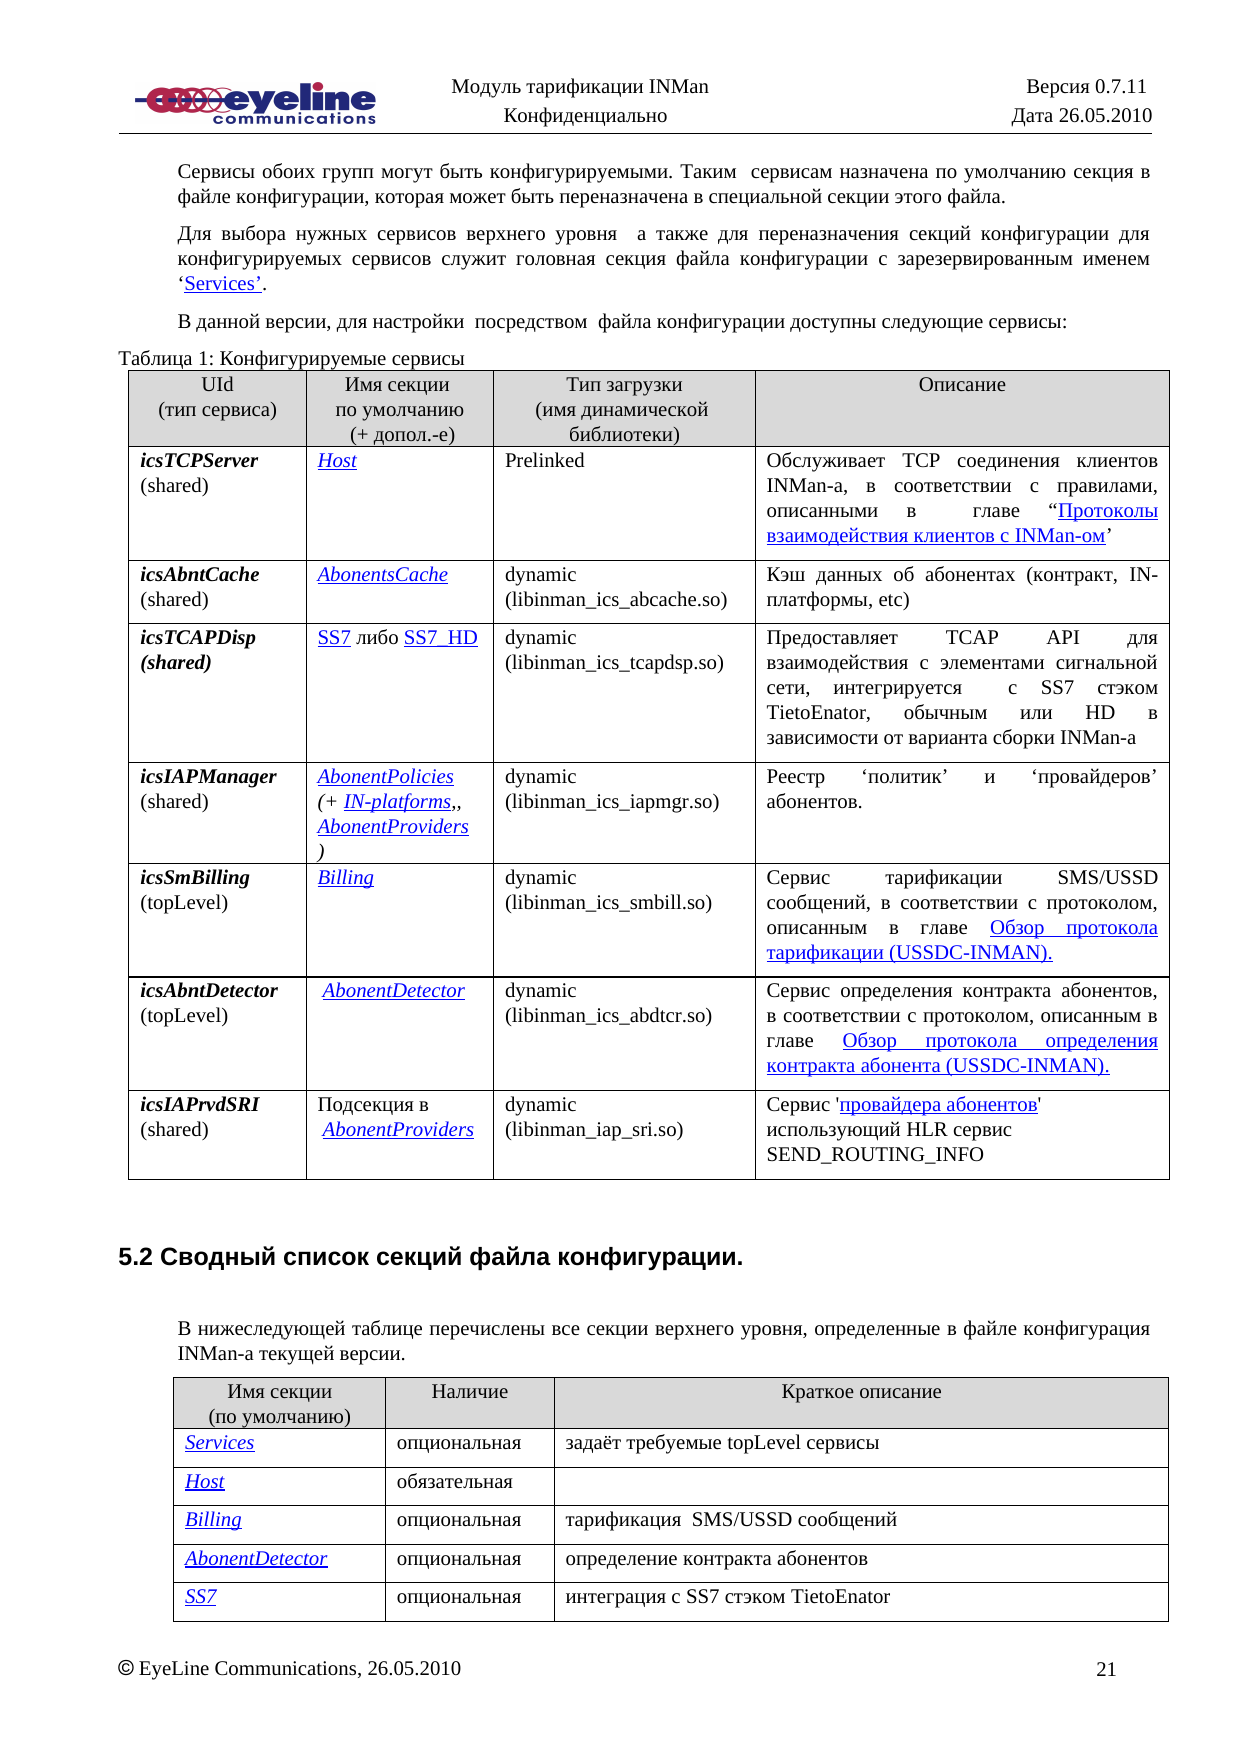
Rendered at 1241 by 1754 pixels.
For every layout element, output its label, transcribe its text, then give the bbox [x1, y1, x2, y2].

table_cell опциональная [386, 1545, 554, 1582]
table_cell Prelinked [494, 447, 755, 560]
text Таблица 1: Конфигурируемые сервисы [118, 345, 1151, 370]
table_cell AbonentDetector [174, 1545, 385, 1582]
table_header Наличие [386, 1378, 554, 1428]
text В данной версии, для настройки посредством файла конфигурации доступны следующие сервисы: [177, 308, 1151, 333]
table_header Имя секции (по умолчанию) [174, 1378, 385, 1428]
table_cell определение контракта абонентов [555, 1545, 1168, 1582]
table_cell Обслуживает TCP соединения клиентов INMan-a, в соответствии с правилами, описанными в главе “Протоколы взаимодействия клиентов с INMan-ом’ [756, 447, 1169, 560]
table_cell icsAbntCache (shared) [129, 561, 306, 623]
table_cell интеграция с SS7 стэком TietoEnator [555, 1583, 1168, 1621]
text В нижеследующей таблице перечислены все секции верхнего уровня, определенные в файле конфигурация INMan-a текущей версии. [177, 1314, 1151, 1364]
subtitle Сводный список секций файла конфигурации. [118, 1242, 1151, 1271]
table_cell icsIAPrvdSRI (shared) [129, 1091, 306, 1178]
table_cell icsSmBilling (topLevel) [129, 864, 306, 976]
table_cell Billing [174, 1506, 385, 1544]
table_cell icsIAPManager (shared) [129, 763, 306, 863]
table_cell dynamic (libinman_ics_tcapdsp.so) [494, 624, 755, 762]
table_header Тип загрузки (имя динамической библиотеки) [494, 371, 755, 446]
table_cell [555, 1468, 1168, 1505]
table_cell Сервис 'провайдера абонентов' использующий HLR сервис SEND_ROUTING_INFO [756, 1091, 1169, 1178]
table_cell тарификация SMS/USSD сообщений [555, 1506, 1168, 1544]
table_cell задаёт требуемые topLevel сервисы [555, 1429, 1168, 1467]
table_cell Сервис тарификации SMS/USSD сообщений, в соответствии с протоколом, описанным в главе Обзор протокола тарификации (USSDC-INMAN). [756, 864, 1169, 976]
table_cell AbonentsCache [307, 561, 493, 623]
table_cell Services [174, 1429, 385, 1467]
table_cell Host [307, 447, 493, 560]
text Для выбора нужных сервисов верхнего уровня а также для переназначения секций конфигурации для конфигурируемых сервисов служит головная секция файла конфигурации с зарезервированным именем ‘Services’. [177, 220, 1151, 295]
table_cell Реестр ‘политик’ и ‘провайдеров’ абонентов. [756, 763, 1169, 863]
picture [135, 82, 376, 124]
table_header Описание [756, 371, 1169, 446]
table_header Имя секции по умолчанию (+ допол.-е) [307, 371, 493, 446]
table_header UId (тип сервиса) [129, 371, 306, 446]
table_cell Кэш данных об абонентах (контракт, IN-платформы, etc) [756, 561, 1169, 623]
table_cell AbonentDetector [307, 978, 493, 1090]
table_cell Host [174, 1468, 385, 1505]
text Сервисы обоих групп могут быть конфигурируемыми. Таким сервисам назначена по умолчанию секция в файле конфигурации, которая может быть переназначена в специальной секции этого файла. [177, 158, 1151, 208]
table_cell обязательная [386, 1468, 554, 1505]
table_cell dynamic (libinman_ics_smbill.so) [494, 864, 755, 976]
table_cell dynamic (libinman_ics_iapmgr.so) [494, 763, 755, 863]
table_cell icsTCPServer (shared) [129, 447, 306, 560]
table_cell опциональная [386, 1429, 554, 1467]
table_cell icsAbntDetector (topLevel) [129, 978, 306, 1090]
table_cell Сервис определения контракта абонентов, в соответствии с протоколом, описанным в главе Обзор протокола определения контракта абонента (USSDC-INMAN). [756, 978, 1169, 1090]
table_cell icsTCAPDisp (shared) [129, 624, 306, 762]
table_header Краткое описание [555, 1378, 1168, 1428]
table_cell опциональная [386, 1506, 554, 1544]
table_cell dynamic (libinman_iap_sri.so) [494, 1091, 755, 1178]
table_cell Предоставляет TCAP API для взаимодействия с элементами сигнальной сети, интегрируется с SS7 стэком TietoEnator, обычным или HD в зависимости от варианта сборки INMan-a [756, 624, 1169, 762]
table_cell SS7 либо SS7_HD [307, 624, 493, 762]
table_cell AbonentPolicies (+ IN-platforms,, AbonentProviders ) [307, 763, 493, 863]
table_cell dynamic (libinman_ics_abdtcr.so) [494, 978, 755, 1090]
table_cell опциональная [386, 1583, 554, 1621]
table_cell Подсекция в AbonentProviders [307, 1091, 493, 1178]
table_cell Billing [307, 864, 493, 976]
table_cell dynamic (libinman_ics_abcache.so) [494, 561, 755, 623]
table_cell SS7 [174, 1583, 385, 1621]
